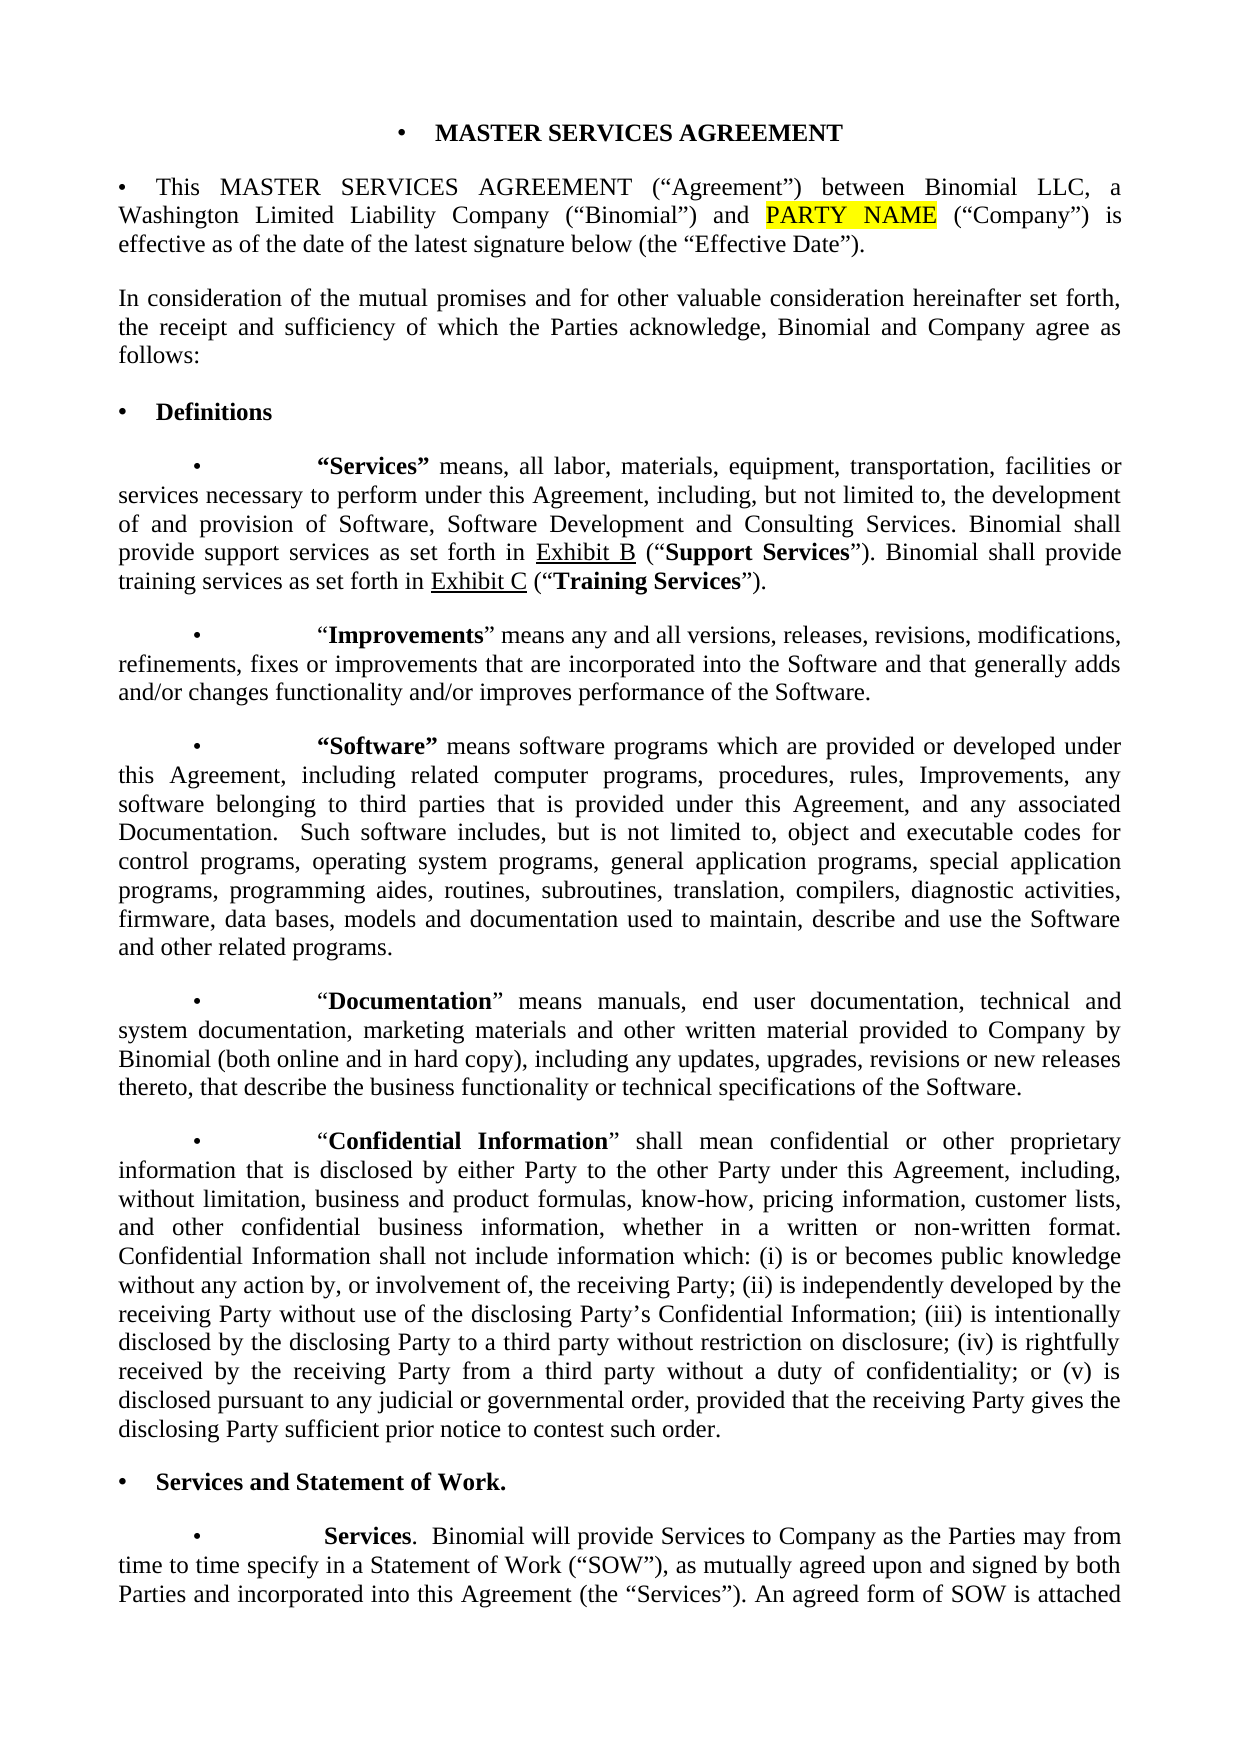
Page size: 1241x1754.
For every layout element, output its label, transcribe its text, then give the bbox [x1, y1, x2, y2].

list “Documentation” means manuals, end user documentation, technical and system documentation, marketing materials and other written material provided to Company by Binomial (both online and in hard copy), including any updates, upgrades, revisions or new releases thereto, that describe the business functionality or technical specifications of the Software. [81, 986, 1122, 1101]
list “Services” means, all labor, materials, equipment, transportation, facilities or services necessary to perform under this Agreement, including, but not limited to, the development of and provision of Software, Software Development and Consulting Services. Binomial shall provide support services as set forth in Exhibit B (“Support Services”). Binomial shall provide training services as set forth in Exhibit C (“Training Services”). [81, 451, 1122, 595]
list This MASTER SERVICES AGREEMENT (“Agreement”) between Binomial LLC, a Washington Limited Liability Company (“Binomial”) and PARTY NAME (“Company”) is effective as of the date of the latest signature below (the “Effective Date”). [81, 172, 1122, 258]
text In consideration of the mutual promises and for other valuable consideration hereinafter set forth, the receipt and sufficiency of which the Parties acknowledge, Binomial and Company agree as follows: [118, 283, 1122, 369]
list Services and Statement of Work. [81, 1467, 1122, 1496]
list Definitions [81, 397, 1122, 426]
list “Improvements” means any and all versions, releases, revisions, modifications, refinements, fixes or improvements that are incorporated into the Software and that generally adds and/or changes functionality and/or improves performance of the Software. [81, 620, 1122, 706]
list “Software” means software programs which are provided or developed under this Agreement, including related computer programs, procedures, rules, Improvements, any software belonging to third parties that is provided under this Agreement, and any associated Documentation. Such software includes, but is not limited to, object and executable codes for control programs, operating system programs, general application programs, special application programs, programming aides, routines, subroutines, translation, compilers, diagnostic activities, firmware, data bases, models and documentation used to maintain, describe and use the Software and other related programs. [81, 731, 1122, 961]
list “Confidential Information” shall mean confidential or other proprietary information that is disclosed by either Party to the other Party under this Agreement, including, without limitation, business and product formulas, know-how, pricing information, customer lists, and other confidential business information, whether in a written or non-written format. Confidential Information shall not include information which: (i) is or becomes public knowledge without any action by, or involvement of, the receiving Party; (ii) is independently developed by the receiving Party without use of the disclosing Party’s Confidential Information; (iii) is intentionally disclosed by the disclosing Party to a third party without restriction on disclosure; (iv) is rightfully received by the receiving Party from a third party without a duty of confidentiality; or (v) is disclosed pursuant to any judicial or governmental order, provided that the receiving Party gives the disclosing Party sufficient prior notice to contest such order. [81, 1126, 1122, 1442]
list MASTER SERVICES AGREEMENT [81, 118, 1122, 147]
list Services. Binomial will provide Services to Company as the Parties may from time to time specify in a Statement of Work (“SOW”), as mutually agreed upon and signed by both Parties and incorporated into this Agreement (the “Services”). An agreed form of SOW is attached [81, 1521, 1122, 1607]
